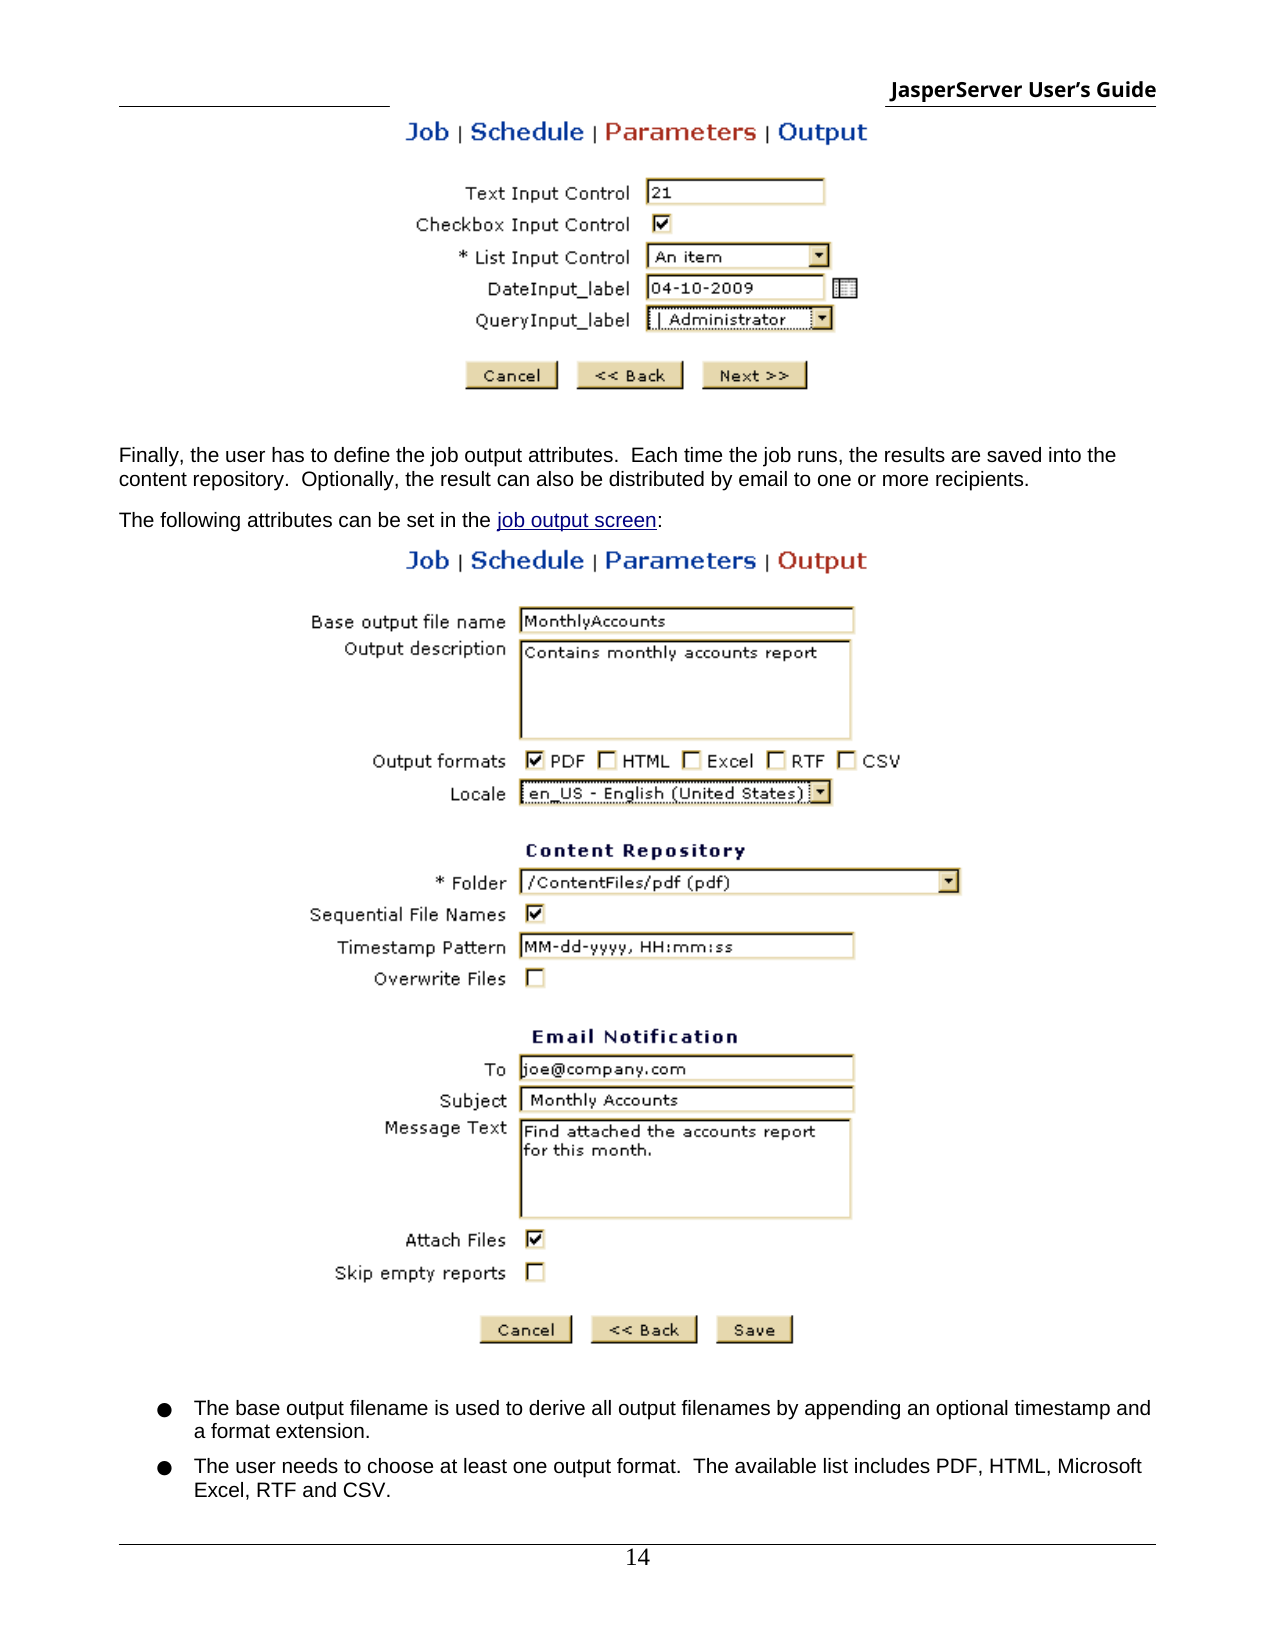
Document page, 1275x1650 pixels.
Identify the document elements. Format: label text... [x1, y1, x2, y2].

list The user needs to choose at least one output format. The available list includes PDF, HTML, Microsoft Excel, RTF and CSV. [156, 1455, 1156, 1502]
text Finally, the user has to define the job output attributes. Each time the job runs, the results are saved into the content repository. Optionally, the result can also be distributed by email to one or more recipients. [118, 444, 1156, 490]
picture [308, 544, 967, 1361]
list The base output filename is used to derive all output filenames by appending an optional timestamp and a format extension. [156, 1396, 1156, 1443]
text The following attributes can be set in the job output screen: [118, 509, 1156, 532]
picture [389, 106, 886, 402]
